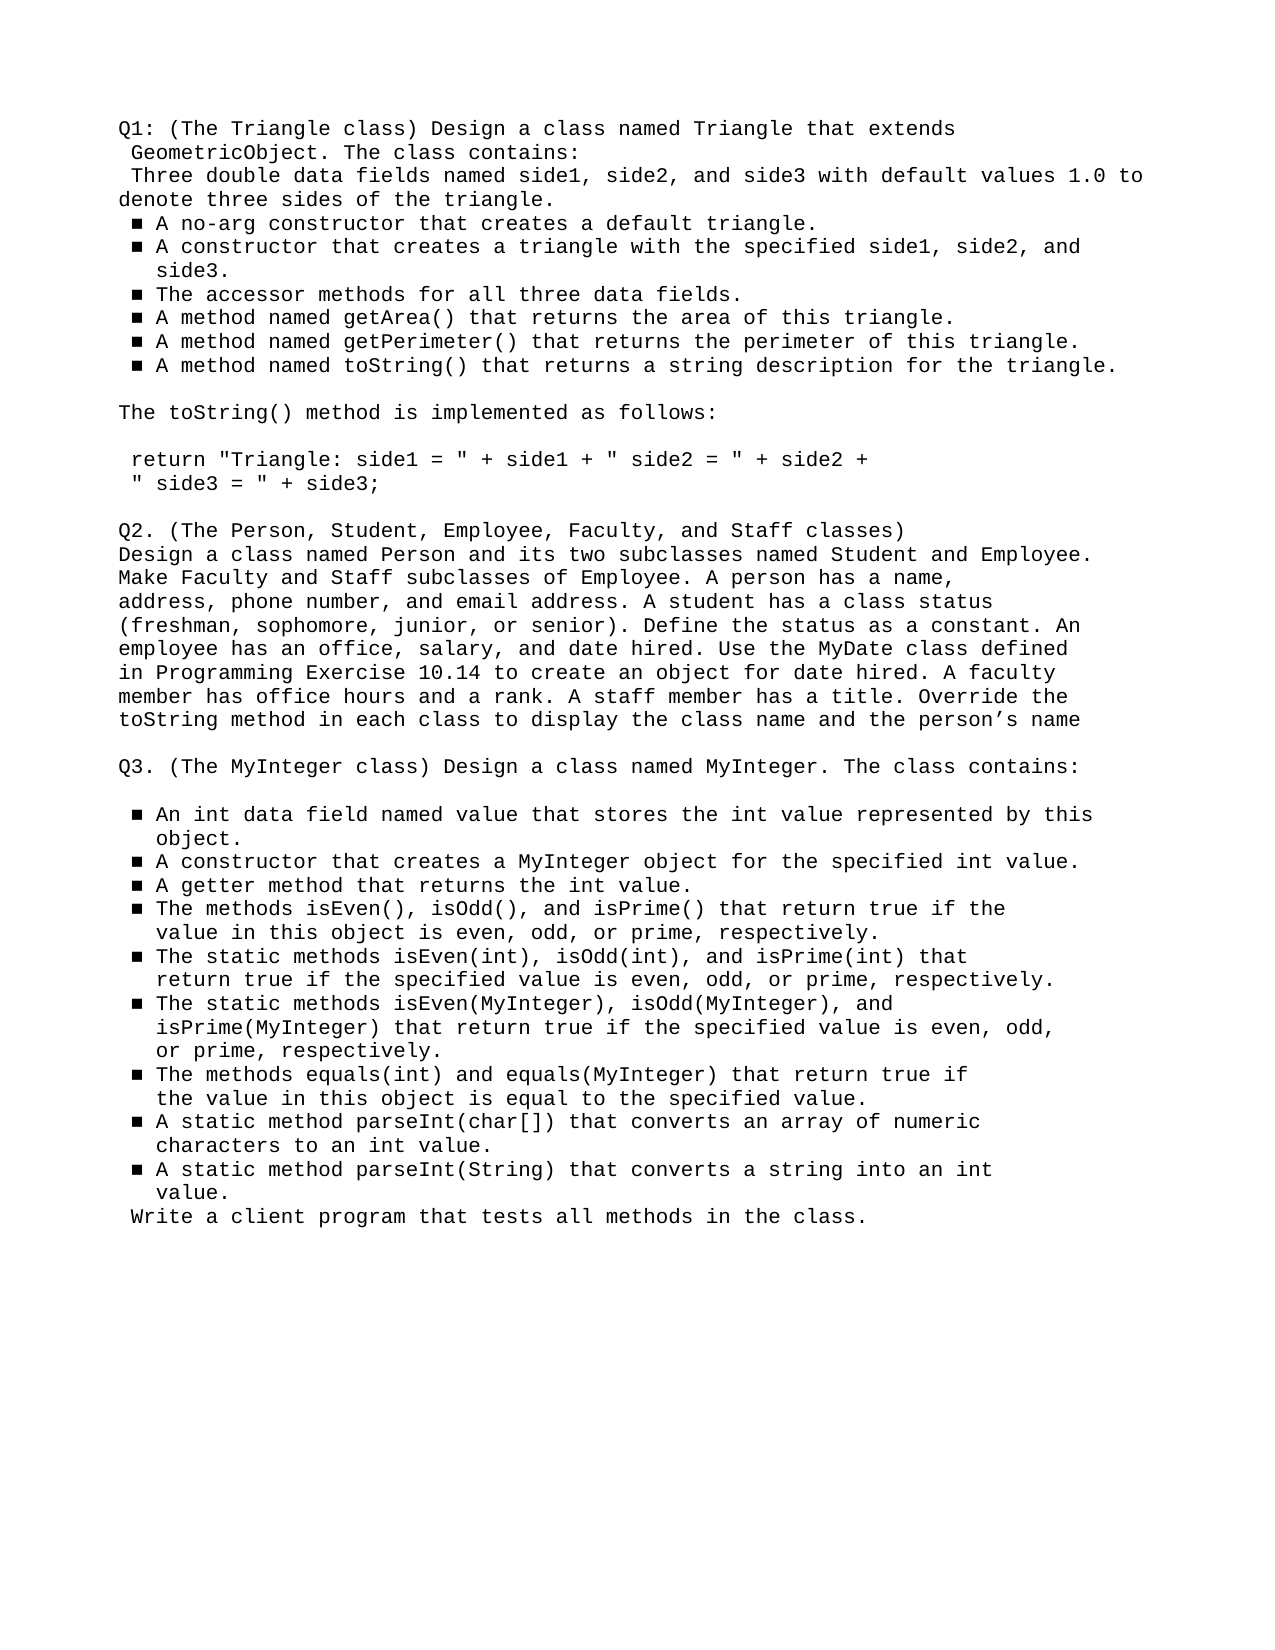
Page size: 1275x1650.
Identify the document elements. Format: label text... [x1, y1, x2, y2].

text " side3 = " + side3; [118, 473, 1157, 496]
text return "Triangle: side1 = " + side1 + " side2 = " + side2 + [118, 449, 1157, 473]
text ■ The static methods isEven(int), isOdd(int), and isPrime(int) that [118, 946, 1157, 969]
text GeometricObject. The class contains: [118, 142, 1157, 165]
text (freshman, sophomore, junior, or senior). Define the status as a constant. An [118, 615, 1157, 638]
text Make Faculty and Staff subclasses of Employee. A person has a name, [118, 567, 1157, 591]
text ■ A constructor that creates a MyInteger object for the specified int value. [118, 851, 1157, 875]
text Write a client program that tests all methods in the class. [118, 1206, 1157, 1229]
text toString method in each class to display the class name and the person’s name [118, 709, 1157, 733]
text value in this object is even, odd, or prime, respectively. [118, 922, 1157, 946]
text Q3. (The MyInteger class) Design a class named MyInteger. The class contains: [118, 757, 1157, 780]
text address, phone number, and email address. A student has a class status [118, 591, 1157, 615]
text ■ A method named toString() that returns a string description for the triangle. [118, 354, 1157, 378]
text Q2. (The Person, Student, Employee, Faculty, and Staff classes) [118, 520, 1157, 544]
text member has office hours and a rank. A staff member has a title. Override the [118, 686, 1157, 709]
text The toString() method is implemented as follows: [118, 402, 1157, 426]
text Three double data fields named side1, side2, and side3 with default values 1.0 to denote three sides of the triangle. [118, 165, 1157, 213]
text Q1: (The Triangle class) Design a class named Triangle that extends [118, 118, 1157, 142]
text in Programming Exercise 10.14 to create an object for date hired. A faculty [118, 662, 1157, 686]
text return true if the specified value is even, odd, or prime, respectively. [118, 969, 1157, 993]
text or prime, respectively. [118, 1040, 1157, 1064]
text ■ A static method parseInt(char[]) that converts an array of numeric [118, 1111, 1157, 1135]
text object. [118, 827, 1157, 851]
text ■ A constructor that creates a triangle with the specified side1, side2, and [118, 236, 1157, 260]
text isPrime(MyInteger) that return true if the specified value is even, odd, [118, 1017, 1157, 1040]
text ■ The methods equals(int) and equals(MyInteger) that return true if [118, 1064, 1157, 1088]
text ■ A method named getPerimeter() that returns the perimeter of this triangle. [118, 331, 1157, 354]
text Design a class named Person and its two subclasses named Student and Employee. [118, 544, 1157, 567]
text value. [118, 1182, 1157, 1206]
text ■ A getter method that returns the int value. [118, 875, 1157, 898]
text ■ The static methods isEven(MyInteger), isOdd(MyInteger), and [118, 993, 1157, 1017]
text ■ A no-arg constructor that creates a default triangle. [118, 213, 1157, 236]
text employee has an office, salary, and date hired. Use the MyDate class defined [118, 638, 1157, 662]
text ■ A method named getArea() that returns the area of this triangle. [118, 307, 1157, 331]
text ■ An int data field named value that stores the int value represented by this [118, 804, 1157, 827]
text side3. [118, 260, 1157, 284]
text ■ A static method parseInt(String) that converts a string into an int [118, 1158, 1157, 1182]
text ■ The methods isEven(), isOdd(), and isPrime() that return true if the [118, 898, 1157, 922]
text the value in this object is equal to the specified value. [118, 1088, 1157, 1111]
text ■ The accessor methods for all three data fields. [118, 284, 1157, 307]
text characters to an int value. [118, 1135, 1157, 1158]
